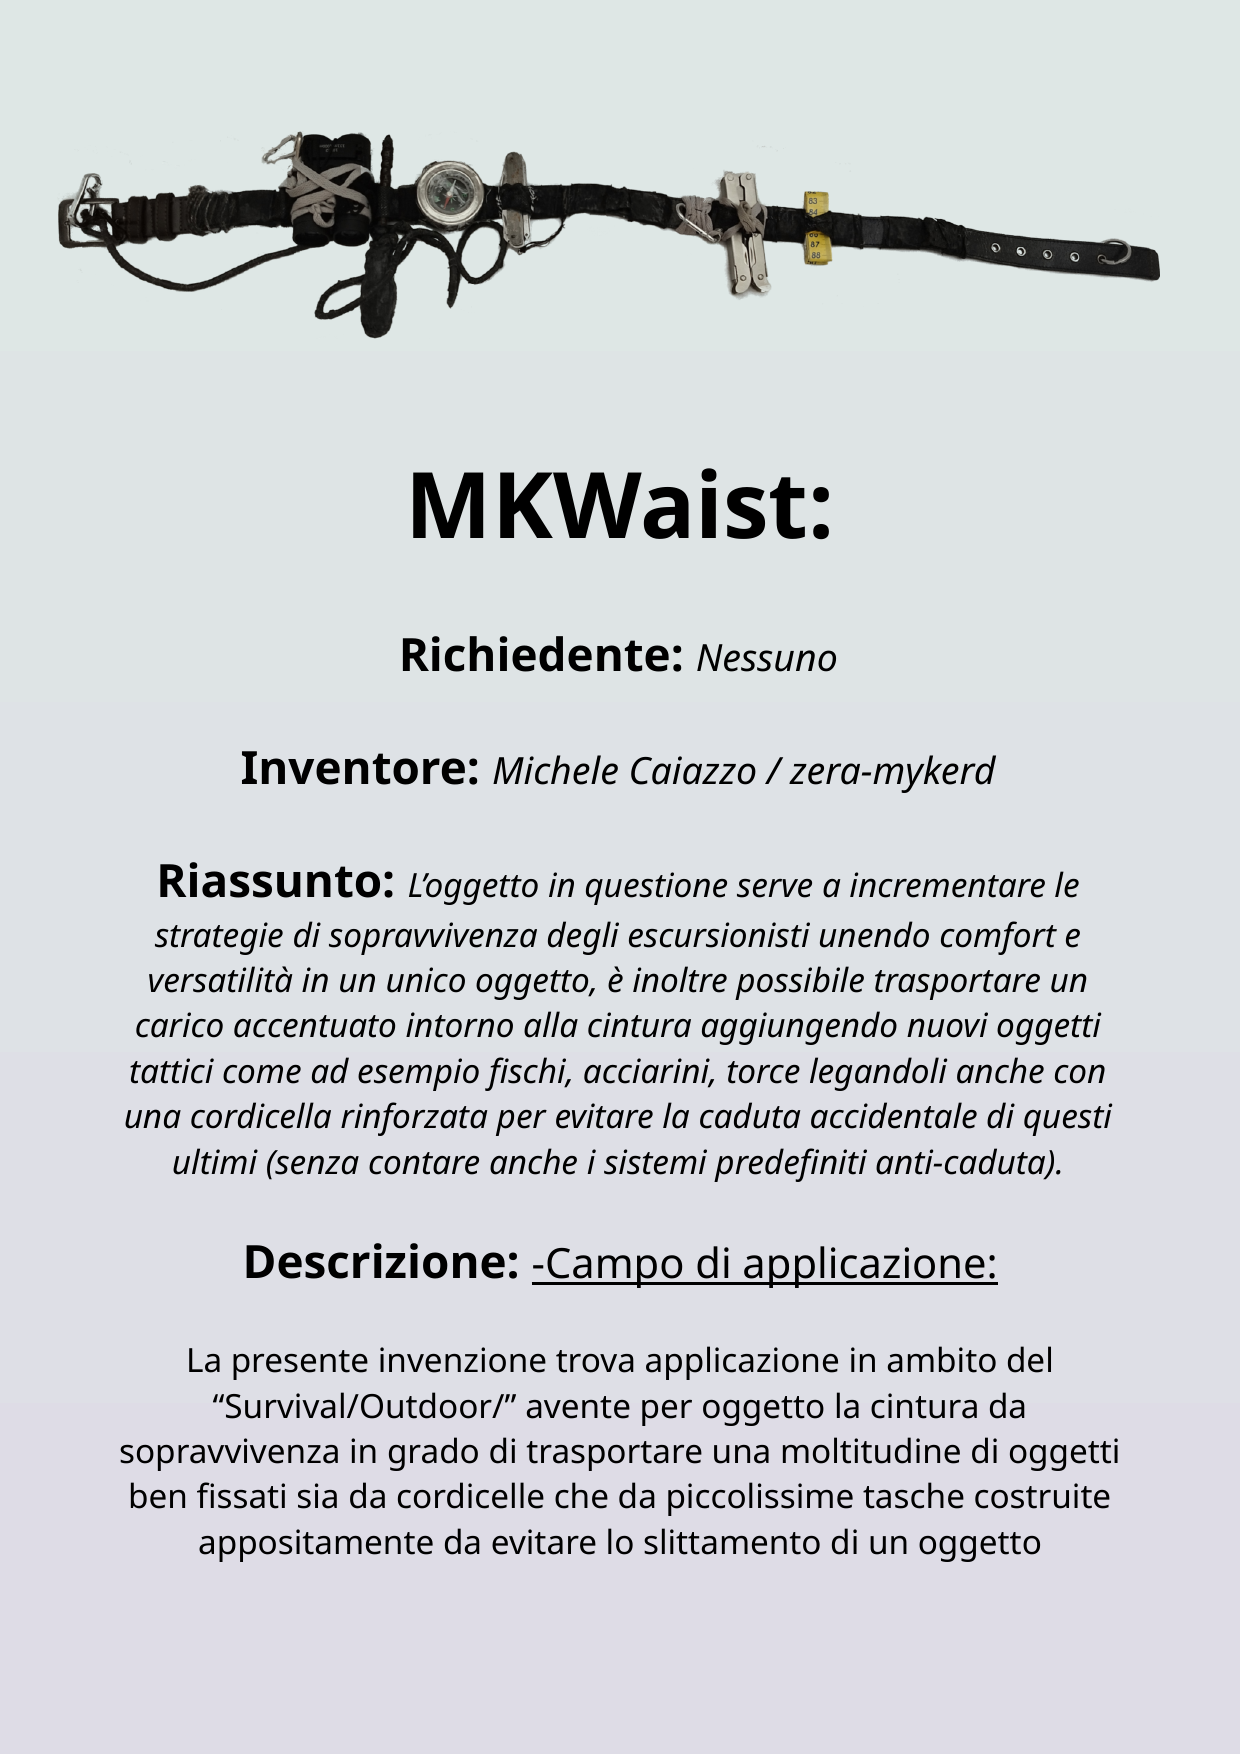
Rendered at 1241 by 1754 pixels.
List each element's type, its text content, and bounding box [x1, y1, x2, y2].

text Inventore: Michele Caiazzo / zera-mykerd [118, 736, 1122, 798]
text Descrizione: -Campo di applicazione: [118, 1229, 1122, 1292]
picture [57, 130, 1160, 339]
text Riassunto: L’oggetto in questione serve a incrementare le strategie di sopravvivenza degli escursionisti unendo comfort e versatilità in un unico oggetto, è inoltre possibile trasportare un carico accentuato intorno alla cintura aggiungendo nuovi oggetti tattici come ad esempio fischi, acciarini, torce legandoli anche con una cordicella rinforzata per evitare la caduta accidentale di questi ultimi (senza contare anche i sistemi predefiniti anti-caduta). [118, 849, 1122, 1184]
text La presente invenzione trova applicazione in ambito del “Survival/Outdoor/” avente per oggetto la cintura da sopravvivenza in grado di trasportare una moltitudine di oggetti ben fissati sia da cordicelle che da piccolissime tasche costruite appositamente da evitare lo slittamento di un oggetto [118, 1337, 1122, 1564]
text MKWaist: [118, 440, 1122, 565]
text Richiedente: Nessuno [118, 622, 1122, 684]
